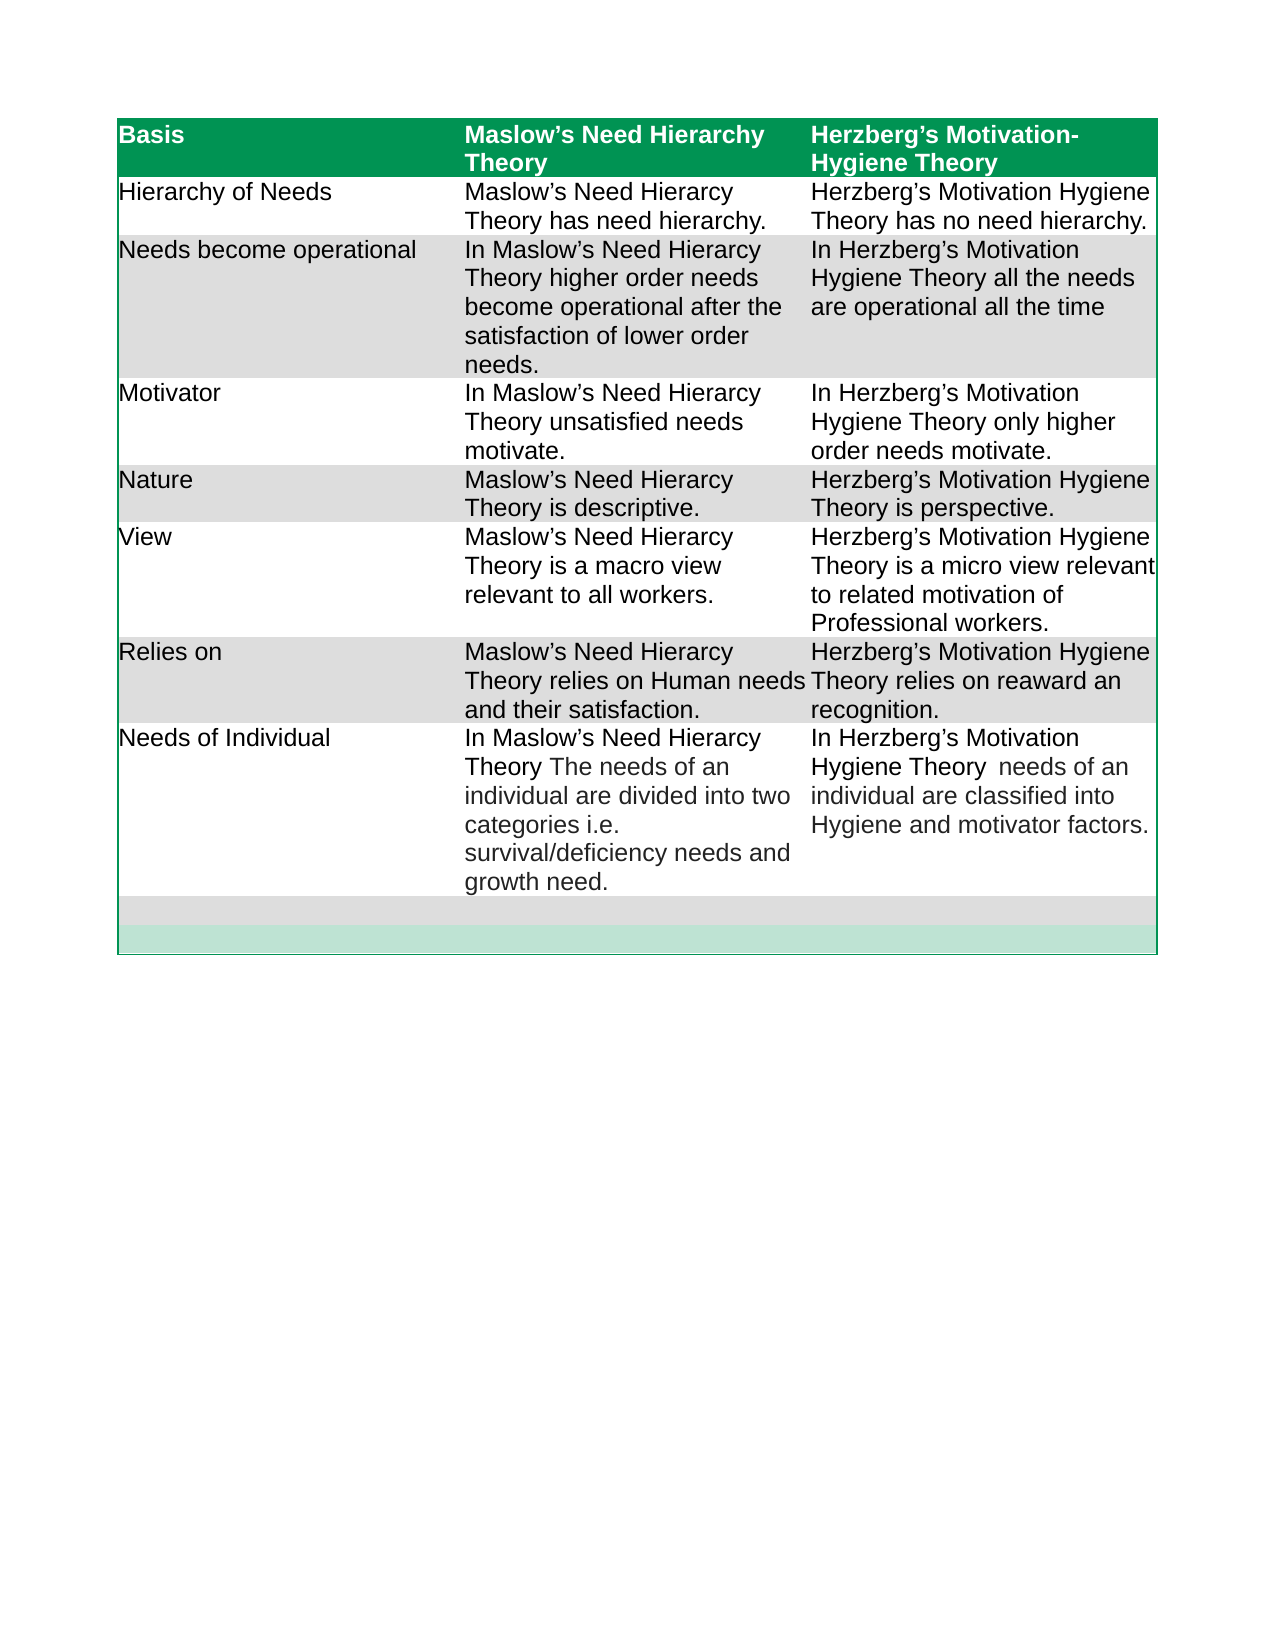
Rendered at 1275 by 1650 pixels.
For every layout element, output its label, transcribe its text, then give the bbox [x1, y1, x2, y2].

table_cell [119, 925, 464, 953]
table_header Herzberg’s Motivation-Hygiene Theory [811, 120, 1156, 177]
table_cell In Herzberg’s Motivation Hygiene Theory all the needs are operational all the time [811, 235, 1156, 378]
table_cell Herzberg’s Motivation Hygiene Theory has no need hierarchy. [811, 177, 1156, 235]
table_header Maslow’s Need Hierarchy Theory [464, 120, 811, 177]
table_cell Herzberg’s Motivation Hygiene Theory is a micro view relevant to related motivation of Professional workers. [811, 522, 1156, 637]
table_cell In Herzberg’s Motivation Hygiene Theory only higher order needs motivate. [811, 379, 1156, 465]
table_cell Nature [119, 465, 464, 522]
table_header Basis [119, 120, 464, 177]
table_cell Hierarchy of Needs [119, 177, 464, 235]
table_cell Herzberg’s Motivation Hygiene Theory relies on reaward an recognition. [811, 637, 1156, 723]
table_cell [811, 925, 1156, 953]
table_cell Needs of Individual [119, 724, 464, 896]
table_cell Maslow’s Need Hierarcy Theory relies on Human needs and their satisfaction. [464, 637, 811, 723]
table_cell Maslow’s Need Hierarcy Theory has need hierarchy. [464, 177, 811, 235]
table_cell Needs become operational [119, 235, 464, 378]
table_cell In Herzberg’s Motivation Hygiene Theory needs of an individual are classified into Hygiene and motivator factors. [811, 724, 1156, 896]
table_cell Motivator [119, 379, 464, 465]
table_cell Herzberg’s Motivation Hygiene Theory is perspective. [811, 465, 1156, 522]
table_cell [464, 925, 811, 953]
table_cell In Maslow’s Need Hierarcy Theory unsatisfied needs motivate. [464, 379, 811, 465]
table_cell In Maslow’s Need Hierarcy Theory higher order needs become operational after the satisfaction of lower order needs. [464, 235, 811, 378]
table_cell [464, 896, 811, 925]
table_cell Maslow’s Need Hierarcy Theory is a macro view relevant to all workers. [464, 522, 811, 637]
table_cell View [119, 522, 464, 637]
table_cell Maslow’s Need Hierarcy Theory is descriptive. [464, 465, 811, 522]
table_cell [811, 896, 1156, 925]
table_cell [119, 896, 464, 925]
table_cell Relies on [119, 637, 464, 723]
table_cell In Maslow’s Need Hierarcy Theory The needs of an individual are divided into two categories i.e. survival/deficiency needs and growth need. [464, 724, 811, 896]
